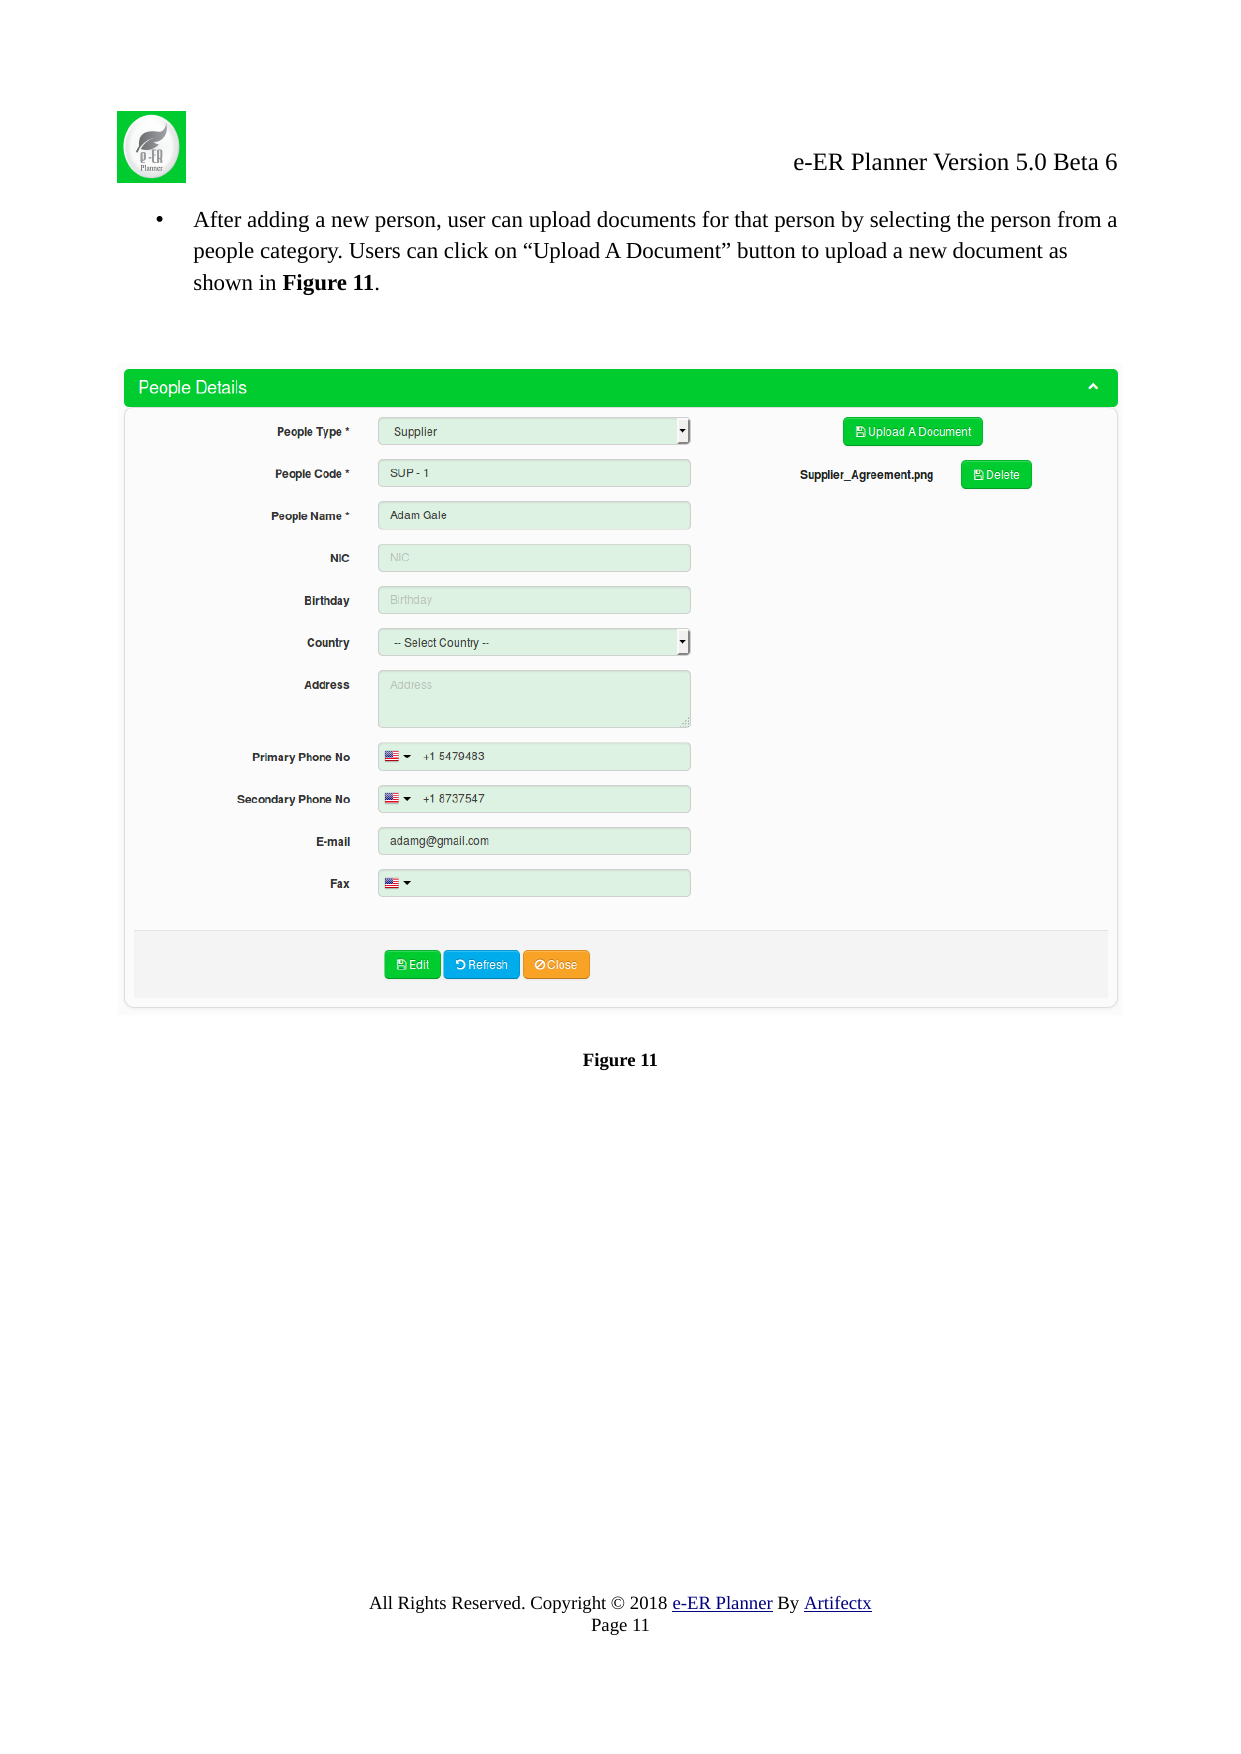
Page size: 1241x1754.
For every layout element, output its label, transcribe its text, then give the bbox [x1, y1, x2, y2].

text Figure 11 [118, 1049, 1122, 1071]
list After adding a new person, user can upload documents for that person by selecting the person from a people category. Users can click on “Upload A Document” button to upload a new document as shown in Figure 11. [156, 206, 1122, 295]
picture [117, 111, 186, 183]
picture [118, 363, 1123, 1015]
